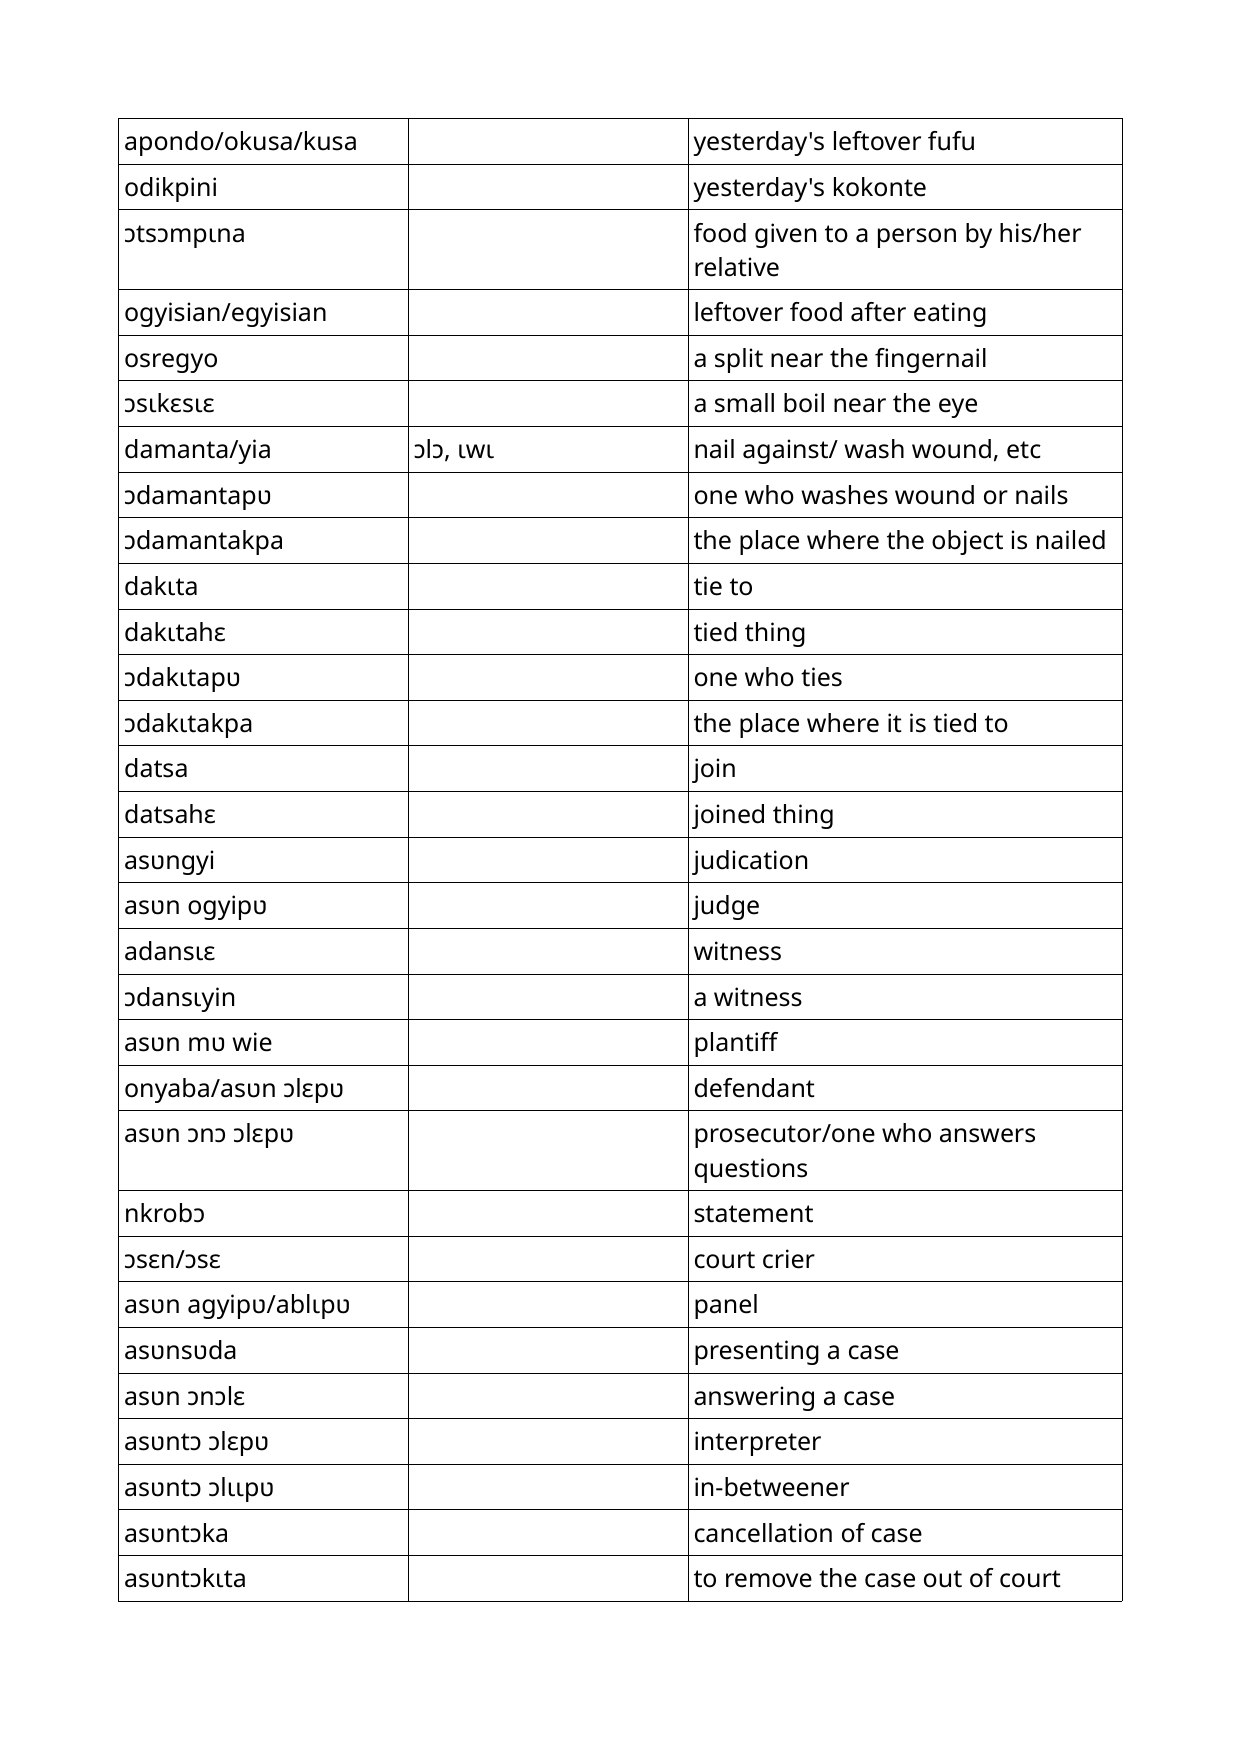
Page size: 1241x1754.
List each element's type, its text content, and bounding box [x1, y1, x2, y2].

table_cell answering a case [689, 1374, 1122, 1418]
table_cell [409, 518, 688, 563]
table_cell [409, 883, 688, 928]
table_header apondo/okusa/kusa [119, 119, 408, 164]
table_cell [409, 564, 688, 608]
table_cell adansɩɛ [119, 929, 408, 973]
table_cell food given to a person by his/her relative [689, 210, 1122, 289]
table_cell [409, 1111, 688, 1190]
table_cell ɔsɛn/ɔsɛ [119, 1237, 408, 1281]
table_cell [409, 210, 688, 289]
table_cell osregyo [119, 336, 408, 380]
table_cell the place where the object is nailed [689, 518, 1122, 563]
table_cell tie to [689, 564, 1122, 608]
table_cell asʋn ɔnɔlɛ [119, 1374, 408, 1418]
table_cell ɔsɩkɛsɩɛ [119, 381, 408, 426]
table_cell joined thing [689, 792, 1122, 837]
table_cell [409, 1237, 688, 1281]
table_cell asʋn ogyipʋ [119, 883, 408, 928]
table_cell [409, 1510, 688, 1555]
table_cell asʋn mʋ wie [119, 1020, 408, 1065]
table_cell [409, 655, 688, 700]
table_cell onyaba/asʋn ɔlɛpʋ [119, 1066, 408, 1110]
table_cell [409, 381, 688, 426]
table_cell [409, 929, 688, 973]
table_cell [409, 1556, 688, 1601]
table_cell asʋnsʋda [119, 1328, 408, 1372]
table_cell a small boil near the eye [689, 381, 1122, 426]
table_cell plantiff [689, 1020, 1122, 1065]
table_cell panel [689, 1282, 1122, 1327]
table_cell datsa [119, 746, 408, 791]
table_cell yesterday's kokonte [689, 165, 1122, 209]
table_cell asʋntɔka [119, 1510, 408, 1555]
table_cell [409, 1282, 688, 1327]
table_cell defendant [689, 1066, 1122, 1110]
table_cell dakɩtahɛ [119, 610, 408, 654]
table_cell asʋntɔ ɔlɛpʋ [119, 1419, 408, 1464]
table_cell ɔdamantakpa [119, 518, 408, 563]
table_cell the place where it is tied to [689, 701, 1122, 745]
table_cell ɔtsɔmpɩna [119, 210, 408, 289]
table_cell [409, 701, 688, 745]
table_cell judge [689, 883, 1122, 928]
table_cell court crier [689, 1237, 1122, 1281]
table_cell cancellation of case [689, 1510, 1122, 1555]
table_cell [409, 746, 688, 791]
table_cell statement [689, 1191, 1122, 1236]
table_cell presenting a case [689, 1328, 1122, 1372]
table_cell [409, 1020, 688, 1065]
table_cell ogyisian/egyisian [119, 290, 408, 335]
table_cell asʋn agyipʋ/ablɩpʋ [119, 1282, 408, 1327]
table_cell join [689, 746, 1122, 791]
table_cell witness [689, 929, 1122, 973]
table_cell judication [689, 838, 1122, 882]
table_cell tied thing [689, 610, 1122, 654]
table_cell [409, 792, 688, 837]
table_cell asʋngyi [119, 838, 408, 882]
table_header yesterday's leftover fufu [689, 119, 1122, 164]
table_cell one who ties [689, 655, 1122, 700]
table_cell asʋntɔ ɔlɩɩpʋ [119, 1465, 408, 1509]
table_cell a witness [689, 975, 1122, 1019]
table_cell prosecutor/one who answers questions [689, 1111, 1122, 1190]
table_cell dakɩta [119, 564, 408, 608]
table_cell a split near the fingernail [689, 336, 1122, 380]
table_header [409, 119, 688, 164]
table_cell [409, 1328, 688, 1372]
table_cell nail against/ wash wound, etc [689, 427, 1122, 472]
table_cell [409, 838, 688, 882]
table_cell nkrobɔ [119, 1191, 408, 1236]
table_cell [409, 336, 688, 380]
table_cell [409, 473, 688, 517]
table_cell ɔdakɩtapʋ [119, 655, 408, 700]
table_cell ɔdamantapʋ [119, 473, 408, 517]
table_cell asʋn ɔnɔ ɔlɛpʋ [119, 1111, 408, 1190]
table_cell [409, 165, 688, 209]
table_cell ɔlɔ, ɩwɩ [409, 427, 688, 472]
table_cell damanta/yia [119, 427, 408, 472]
table_cell [409, 1419, 688, 1464]
table_cell interpreter [689, 1419, 1122, 1464]
table_cell [409, 290, 688, 335]
table_cell leftover food after eating [689, 290, 1122, 335]
table_cell [409, 975, 688, 1019]
table_cell asʋntɔkɩta [119, 1556, 408, 1601]
table_cell [409, 1066, 688, 1110]
table_cell datsahɛ [119, 792, 408, 837]
table_cell [409, 1374, 688, 1418]
table_cell [409, 1191, 688, 1236]
table_cell to remove the case out of court [689, 1556, 1122, 1601]
table_cell ɔdansɩyin [119, 975, 408, 1019]
table_cell [409, 610, 688, 654]
table_cell in-betweener [689, 1465, 1122, 1509]
table_cell [409, 1465, 688, 1509]
table_cell ɔdakɩtakpa [119, 701, 408, 745]
table_cell one who washes wound or nails [689, 473, 1122, 517]
table_cell odikpini [119, 165, 408, 209]
